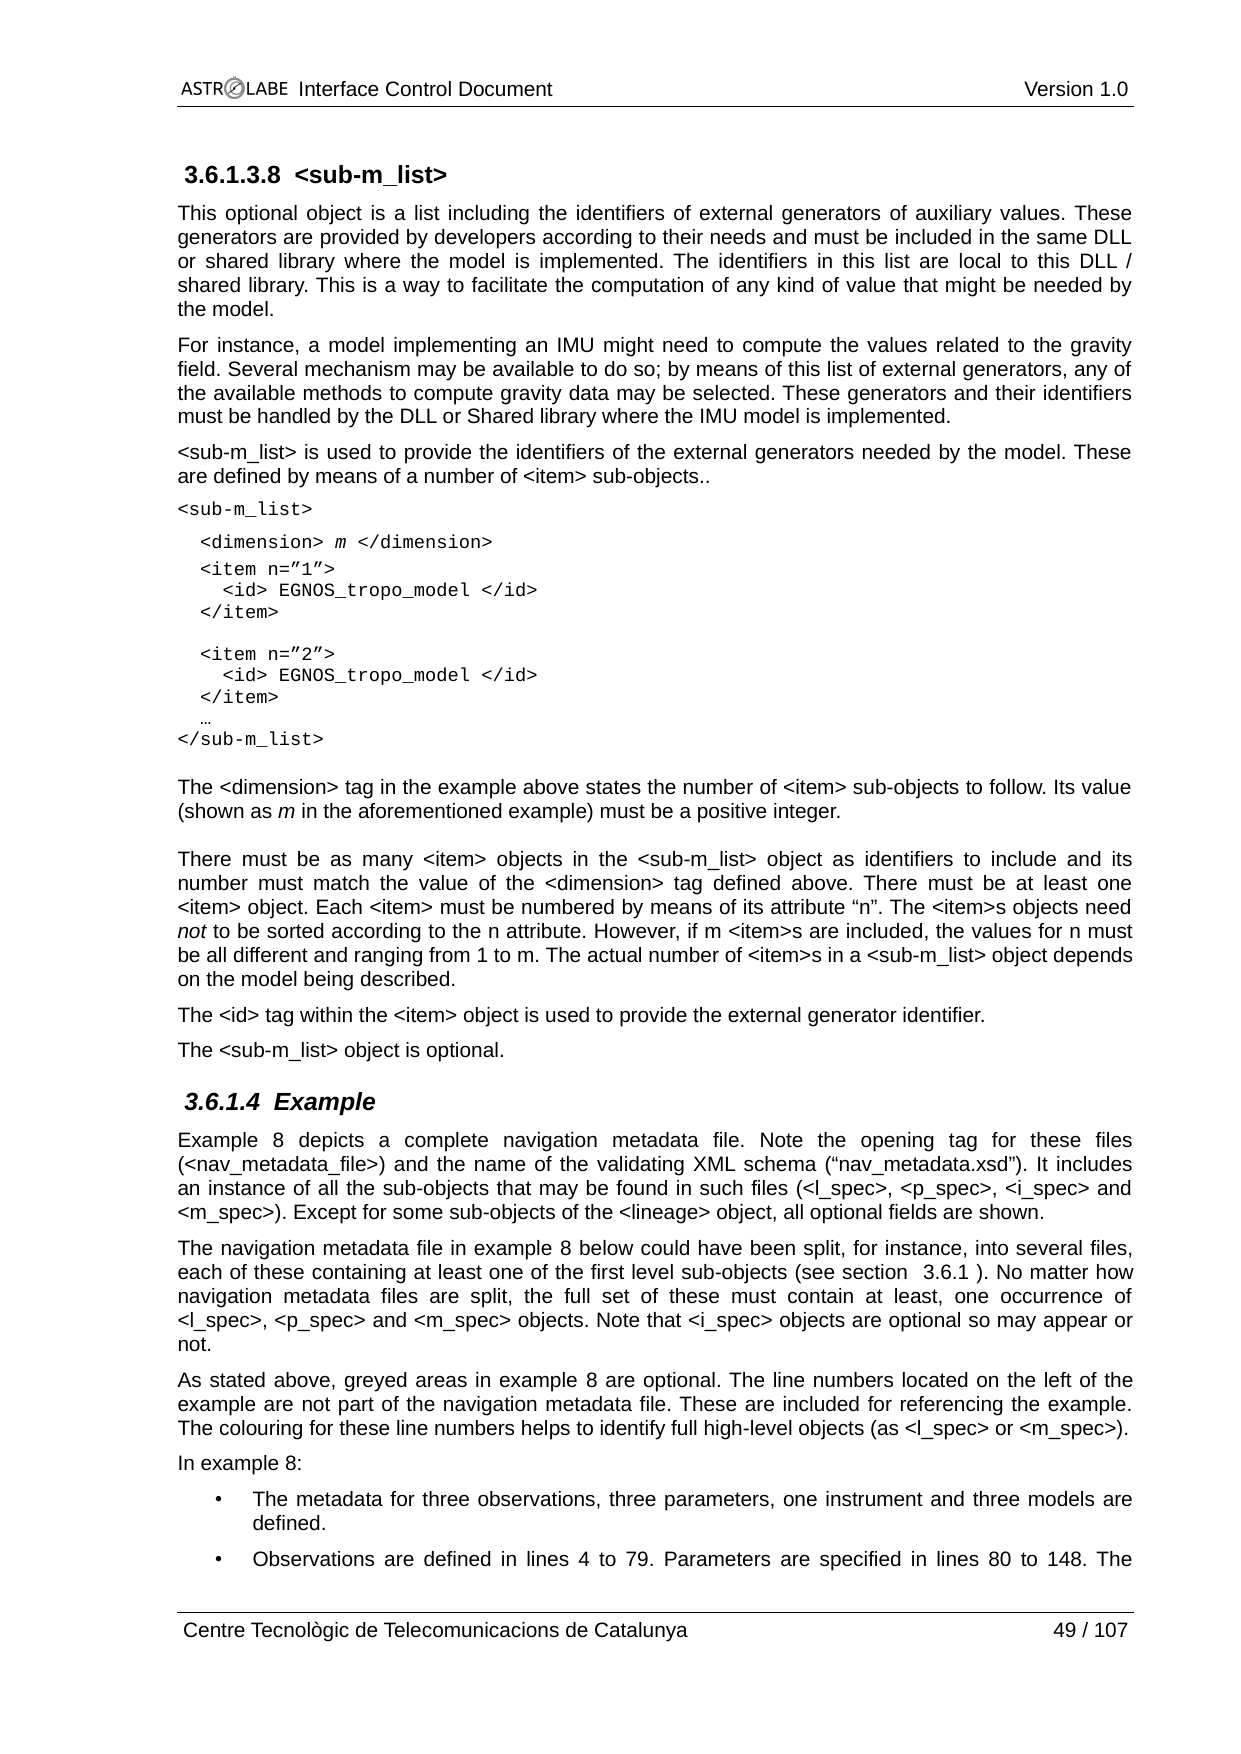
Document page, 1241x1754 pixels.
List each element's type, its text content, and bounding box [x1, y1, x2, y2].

text Example 8 depicts a complete navigation metadata file. Note the opening tag for these files (<nav_metadata_file>) and the name of the validating XML schema (“nav_metadata.xsd”). It includes an instance of all the sub-objects that may be found in such files (<l_spec>, <p_spec>, <i_spec> and <m_spec>). Except for some sub-objects of the <lineage> object, all optional fields are shown. [177, 1128, 1134, 1224]
text <dimension> m </dimension> [177, 533, 1134, 554]
text <id> EGNOS_tropo_model </id> [177, 581, 1134, 602]
text The <dimension> tag in the example above states the number of <item> sub-objects to follow. Its value (shown as m in the aforementioned example) must be a positive integer. [177, 775, 1134, 823]
text </item> [177, 602, 1134, 624]
subtitle Example [177, 1087, 1134, 1116]
list Observations are defined in lines 4 to 79. Parameters are specified in lines 80 to 148. The [215, 1547, 1134, 1571]
text In example 8: [177, 1451, 1134, 1475]
text <item n=”1”> [177, 560, 1134, 581]
text The navigation metadata file in example 8 below could have been split, for instance, into several files, each of these containing at least one of the first level sub-objects (see section 3.6.1). No matter how navigation metadata files are split, the full set of these must contain at least, one occurrence of <l_spec>, <p_spec> and <m_spec> objects. Note that <i_spec> objects are optional so may appear or not. [177, 1236, 1134, 1356]
text </sub-m_list> [177, 730, 1134, 751]
text The <sub-m_list> object is optional. [177, 1038, 1134, 1062]
list The metadata for three observations, three parameters, one instrument and three models are defined. [215, 1487, 1134, 1535]
text </item> [177, 687, 1134, 709]
picture [181, 76, 288, 99]
text For instance, a model implementing an IMU might need to compute the values related to the gravity field. Several mechanism may be available to do so; by means of this list of external generators, any of the available methods to compute gravity data may be selected. These generators and their identifiers must be handled by the DLL or Shared library where the IMU model is implemented. [177, 332, 1134, 428]
text This optional object is a list including the identifiers of external generators of auxiliary values. These generators are provided by developers according to their needs and must be included in the same DLL or shared library where the model is implemented. The identifiers in this list are local to this DLL / shared library. This is a way to facilitate the computation of any kind of value that might be needed by the model. [177, 201, 1134, 321]
text <item n=”2”> [177, 645, 1134, 666]
text … [177, 709, 1134, 730]
subtitle <sub-m_list> [177, 160, 1134, 188]
text <id> EGNOS_tropo_model </id> [177, 666, 1134, 687]
text There must be as many <item> objects in the <sub-m_list> object as identifiers to include and its number must match the value of the <dimension> tag defined above. There must be at least one <item> object. Each <item> must be numbered by means of its attribute “n”. The <item>s objects need not to be sorted according to the n attribute. However, if m <item>s are included, the values for n must be all different and ranging from 1 to m. The actual number of <item>s in a <sub-m_list> object depends on the model being described. [177, 847, 1134, 991]
text The <id> tag within the <item> object is used to provide the external generator identifier. [177, 1002, 1134, 1026]
text <sub-m_list> [177, 500, 1134, 521]
text <sub-m_list> is used to provide the identifiers of the external generators needed by the model. These are defined by means of a number of <item> sub-objects.. [177, 440, 1134, 488]
text As stated above, greyed areas in example 8 are optional. The line numbers located on the left of the example are not part of the navigation metadata file. These are included for referencing the example. The colouring for these line numbers helps to identify full high-level objects (as <l_spec> or <m_spec>). [177, 1367, 1134, 1439]
